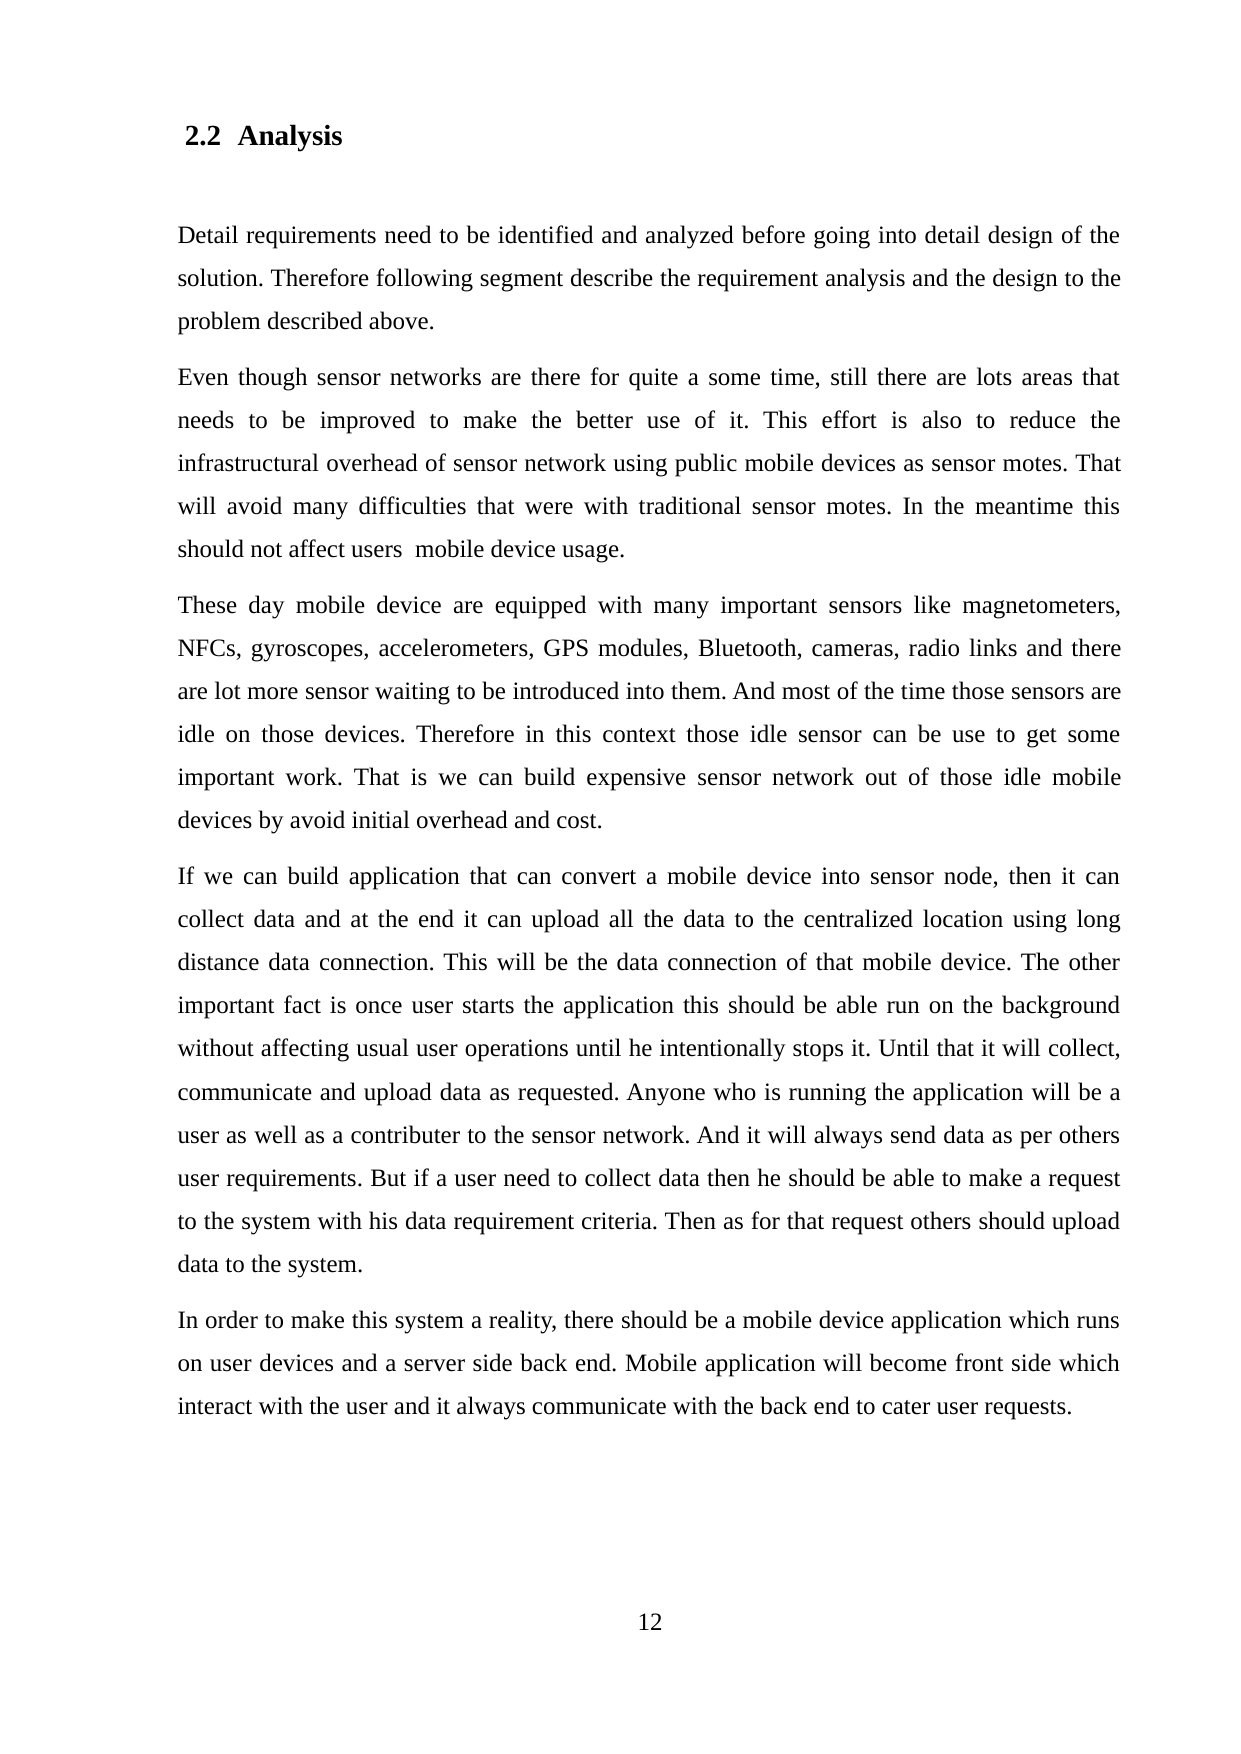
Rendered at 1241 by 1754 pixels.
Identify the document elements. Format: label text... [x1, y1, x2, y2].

text These day mobile device are equipped with many important sensors like magnetometers, NFCs, gyroscopes, accelerometers, GPS modules, Bluetooth, cameras, radio links and there are lot more sensor waiting to be introduced into them. And most of the time those sensors are idle on those devices. Therefore in this context those idle sensor can be use to get some important work. That is we can build expensive sensor network out of those idle mobile devices by avoid initial overhead and cost. [177, 590, 1122, 834]
text In order to make this system a reality, there should be a mobile device application which runs on user devices and a server side back end. Mobile application will become front side which interact with the user and it always communicate with the back end to cater user requests. [177, 1305, 1122, 1420]
text Even though sensor networks are there for quite a some time, still there are lots areas that needs to be improved to make the better use of it. This effort is also to reduce the infrastructural overhead of sensor network using public mobile devices as sensor motes. That will avoid many difficulties that were with traditional sensor motes. In the meantime this should not affect users mobile device usage. [177, 362, 1122, 563]
text Detail requirements need to be identified and analyzed before going into detail design of the solution. Therefore following segment describe the requirement analysis and the design to the problem described above. [177, 220, 1122, 335]
subtitle Analysis [177, 118, 1122, 152]
text If we can build application that can convert a mobile device into sensor node, then it can collect data and at the end it can upload all the data to the centralized location using long distance data connection. This will be the data connection of that mobile device. The other important fact is once user starts the application this should be able run on the background without affecting usual user operations until he intentionally stops it. Until that it will collect, communicate and upload data as requested. Anyone who is running the application will be a user as well as a contributer to the sensor network. And it will always send data as per others user requirements. But if a user need to collect data then he should be able to make a request to the system with his data requirement criteria. Then as for that request others should upload data to the system. [177, 861, 1122, 1278]
